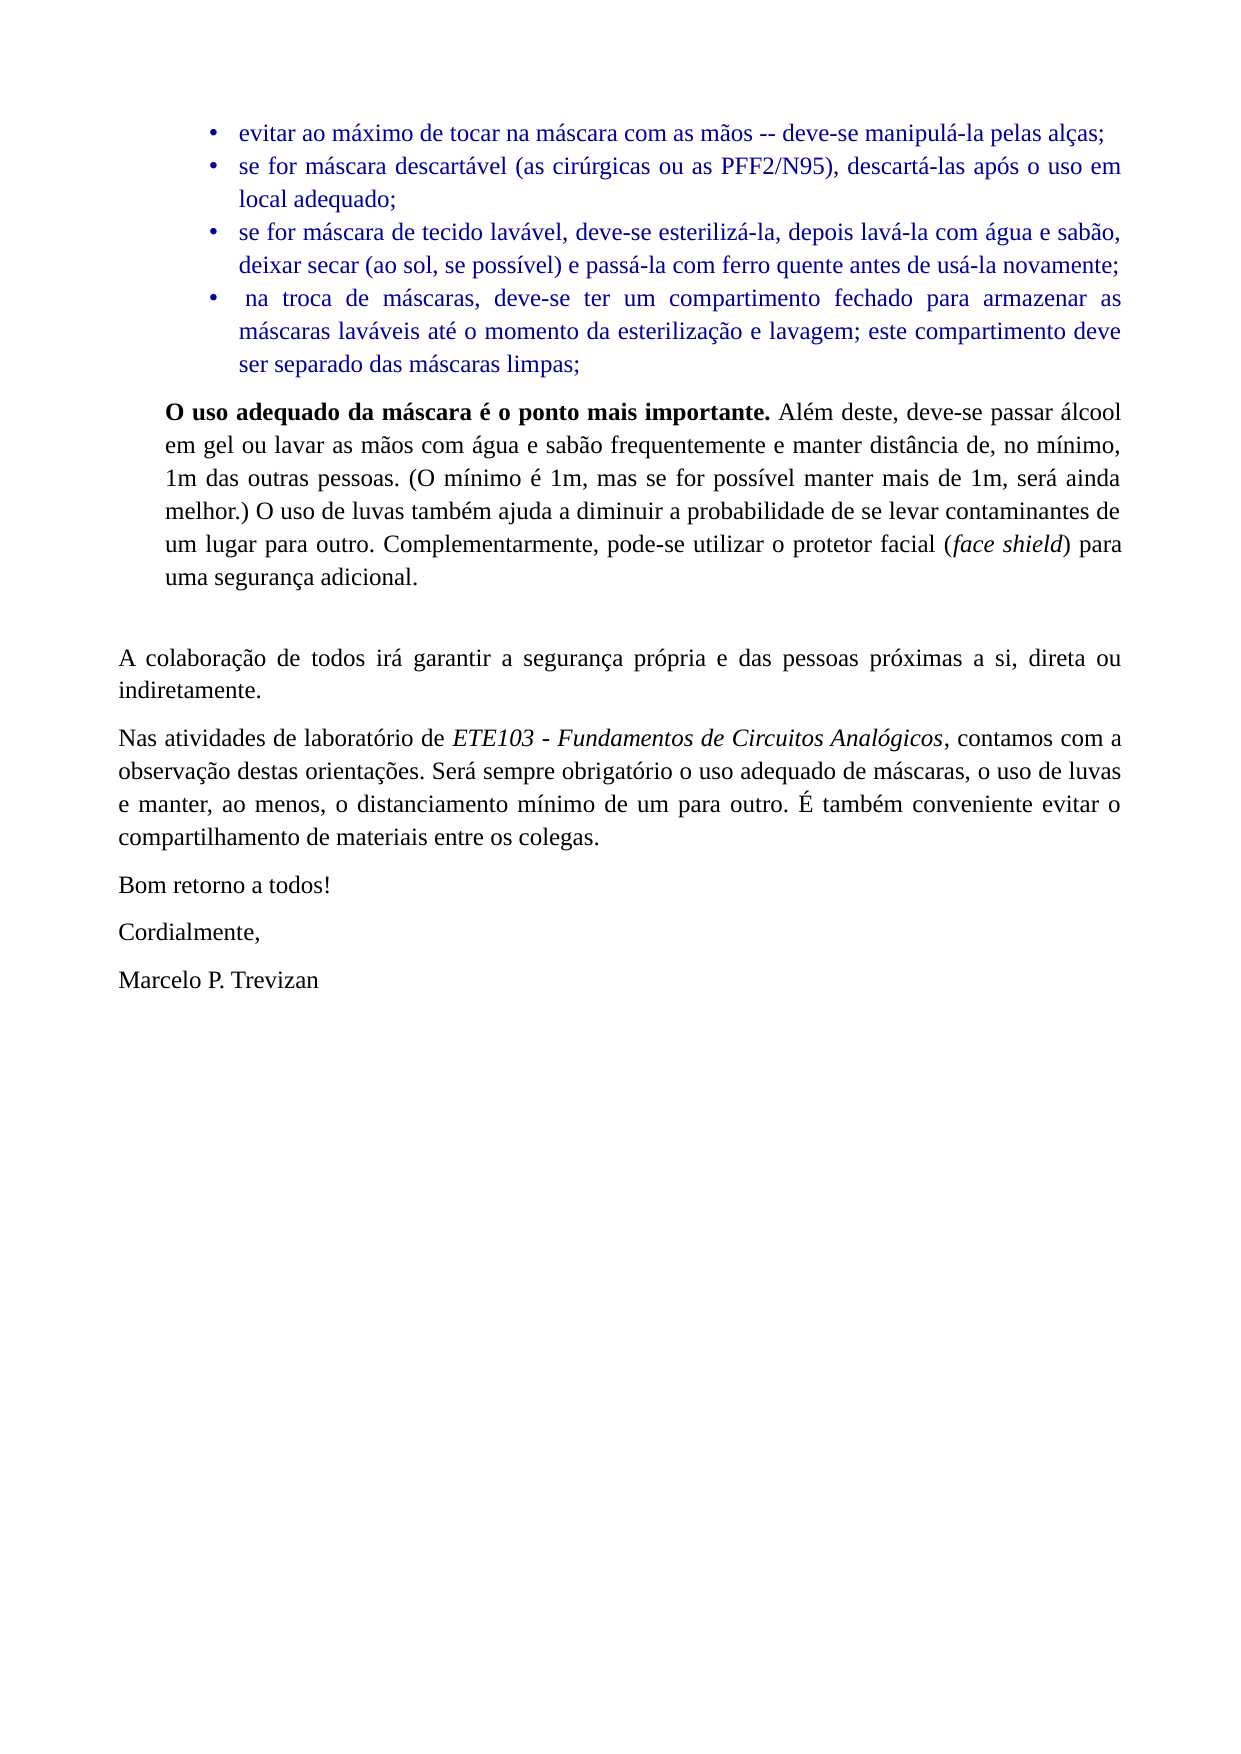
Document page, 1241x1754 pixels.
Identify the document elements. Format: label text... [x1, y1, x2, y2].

text O uso adequado da máscara é o ponto mais importante. Além deste, deve-se passar álcool em gel ou lavar as mãos com água e sabão frequentemente e manter distância de, no mínimo, 1m das outras pessoas. (O mínimo é 1m, mas se for possível manter mais de 1m, será ainda melhor.) O uso de luvas também ajuda a diminuir a probabilidade de se levar contaminantes de um lugar para outro. Complementarmente, pode-se utilizar o protetor facial (face shield) para uma segurança adicional. [165, 397, 1122, 591]
text Marcelo P. Trevizan [118, 965, 1122, 994]
text A colaboração de todos irá garantir a segurança própria e das pessoas próximas a si, direta ou indiretamente. [118, 643, 1122, 704]
list se for máscara descartável (as cirúrgicas ou as PFF2/N95), descartá-las após o uso em local adequado; [209, 151, 1122, 213]
list na troca de máscaras, deve-se ter um compartimento fechado para armazenar as máscaras laváveis até o momento da esterilização e lavagem; este compartimento deve ser separado das máscaras limpas; [209, 283, 1122, 378]
list evitar ao máximo de tocar na máscara com as mãos -- deve-se manipulá-la pelas alças; [209, 118, 1122, 147]
text Nas atividades de laboratório de ETE103 - Fundamentos de Circuitos Analógicos, contamos com a observação destas orientações. Será sempre obrigatório o uso adequado de máscaras, o uso de luvas e manter, ao menos, o distanciamento mínimo de um para outro. É também conveniente evitar o compartilhamento de materiais entre os colegas. [118, 723, 1122, 851]
text Cordialmente, [118, 917, 1122, 946]
list se for máscara de tecido lavável, deve-se esterilizá-la, depois lavá-la com água e sabão, deixar secar (ao sol, se possível) e passá-la com ferro quente antes de usá-la novamente; [209, 217, 1122, 279]
text Bom retorno a todos! [118, 870, 1122, 899]
